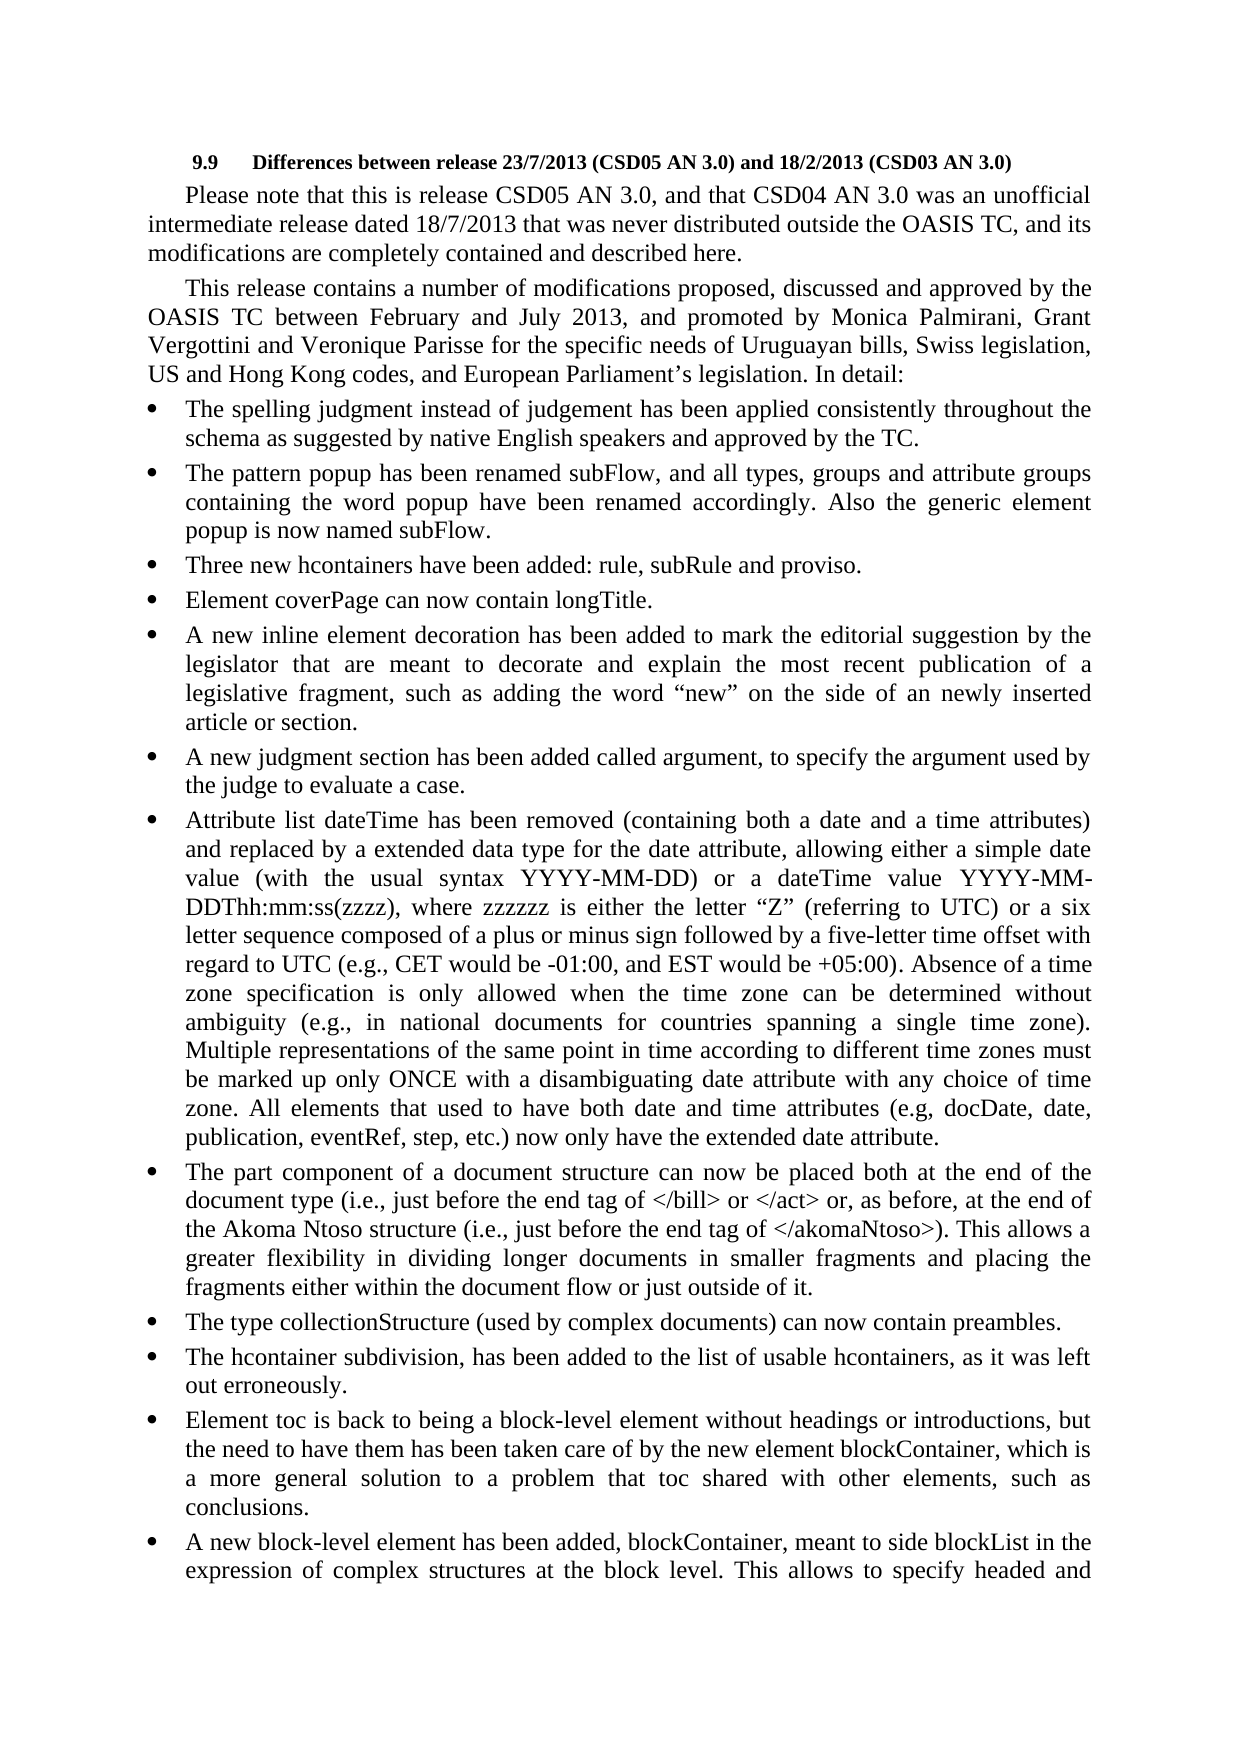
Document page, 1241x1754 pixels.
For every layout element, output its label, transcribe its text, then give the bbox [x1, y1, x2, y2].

list The type collectionStructure (used by complex documents) can now contain preambles. [148, 1307, 1092, 1335]
list A new inline element decoration has been added to mark the editorial suggestion by the legislator that are meant to decorate and explain the most recent publication of a legislative fragment, such as adding the word “new” on the side of an newly inserted article or section. [148, 620, 1092, 735]
list The spelling judgment instead of judgement has been applied consistently throughout the schema as suggested by native English speakers and approved by the TC. [148, 394, 1092, 452]
list The part component of a document structure can now be placed both at the end of the document type (i.e., just before the end tag of </bill> or </act> or, as before, at the end of the Akoma Ntoso structure (i.e., just before the end tag of </akomaNtoso>). This allows a greater flexibility in dividing longer documents in smaller fragments and placing the fragments either within the document flow or just outside of it. [148, 1157, 1092, 1300]
list Element toc is back to being a block-level element without headings or introductions, but the need to have them has been taken care of by the new element blockContainer, which is a more general solution to a problem that toc shared with other elements, such as conclusions. [148, 1405, 1092, 1520]
list The hcontainer subdivision, has been added to the list of usable hcontainers, as it was left out erroneously. [148, 1342, 1092, 1399]
subtitle Differences between release 23/7/2013 (CSD05 AN 3.0) and 18/2/2013 (CSD03 AN 3.0) [192, 150, 1092, 174]
list Attribute list dateTime has been removed (containing both a date and a time attributes) and replaced by a extended data type for the date attribute, allowing either a simple date value (with the usual syntax YYYY-MM-DD) or a dateTime value YYYY-MM-DDThh:mm:ss(zzzz), where zzzzzz is either the letter “Z” (referring to UTC) or a six letter sequence composed of a plus or minus sign followed by a five-letter time offset with regard to UTC (e.g., CET would be -01:00, and EST would be +05:00). Absence of a time zone specification is only allowed when the time zone can be determined without ambiguity (e.g., in national documents for countries spanning a single time zone). Multiple representations of the same point in time according to different time zones must be marked up only ONCE with a disambiguating date attribute with any choice of time zone. All elements that used to have both date and time attributes (e.g, docDate, date, publication, eventRef, step, etc.) now only have the extended date attribute. [148, 805, 1092, 1150]
list The pattern popup has been renamed subFlow, and all types, groups and attribute groups containing the word popup have been renamed accordingly. Also the generic element popup is now named subFlow. [148, 458, 1092, 544]
list A new judgment section has been added called argument, to specify the argument used by the judge to evaluate a case. [148, 742, 1092, 799]
text This release contains a number of modifications proposed, discussed and approved by the OASIS TC between February and July 2013, and promoted by Monica Palmirani, Grant Vergottini and Veronique Parisse for the specific needs of Uruguayan bills, Swiss legislation, US and Hong Kong codes, and European Parliament’s legislation. In detail: [148, 273, 1092, 388]
list A new block-level element has been added, blockContainer, meant to side blockList in the expression of complex structures at the block level. This allows to specify headed and [148, 1527, 1092, 1584]
text Please note that this is release CSD05 AN 3.0, and that CSD04 AN 3.0 was an unofficial intermediate release dated 18/7/2013 that was never distributed outside the OASIS TC, and its modifications are completely contained and described here. [148, 180, 1092, 267]
list Element coverPage can now contain longTitle. [148, 585, 1092, 614]
list Three new hcontainers have been added: rule, subRule and proviso. [148, 550, 1092, 579]
